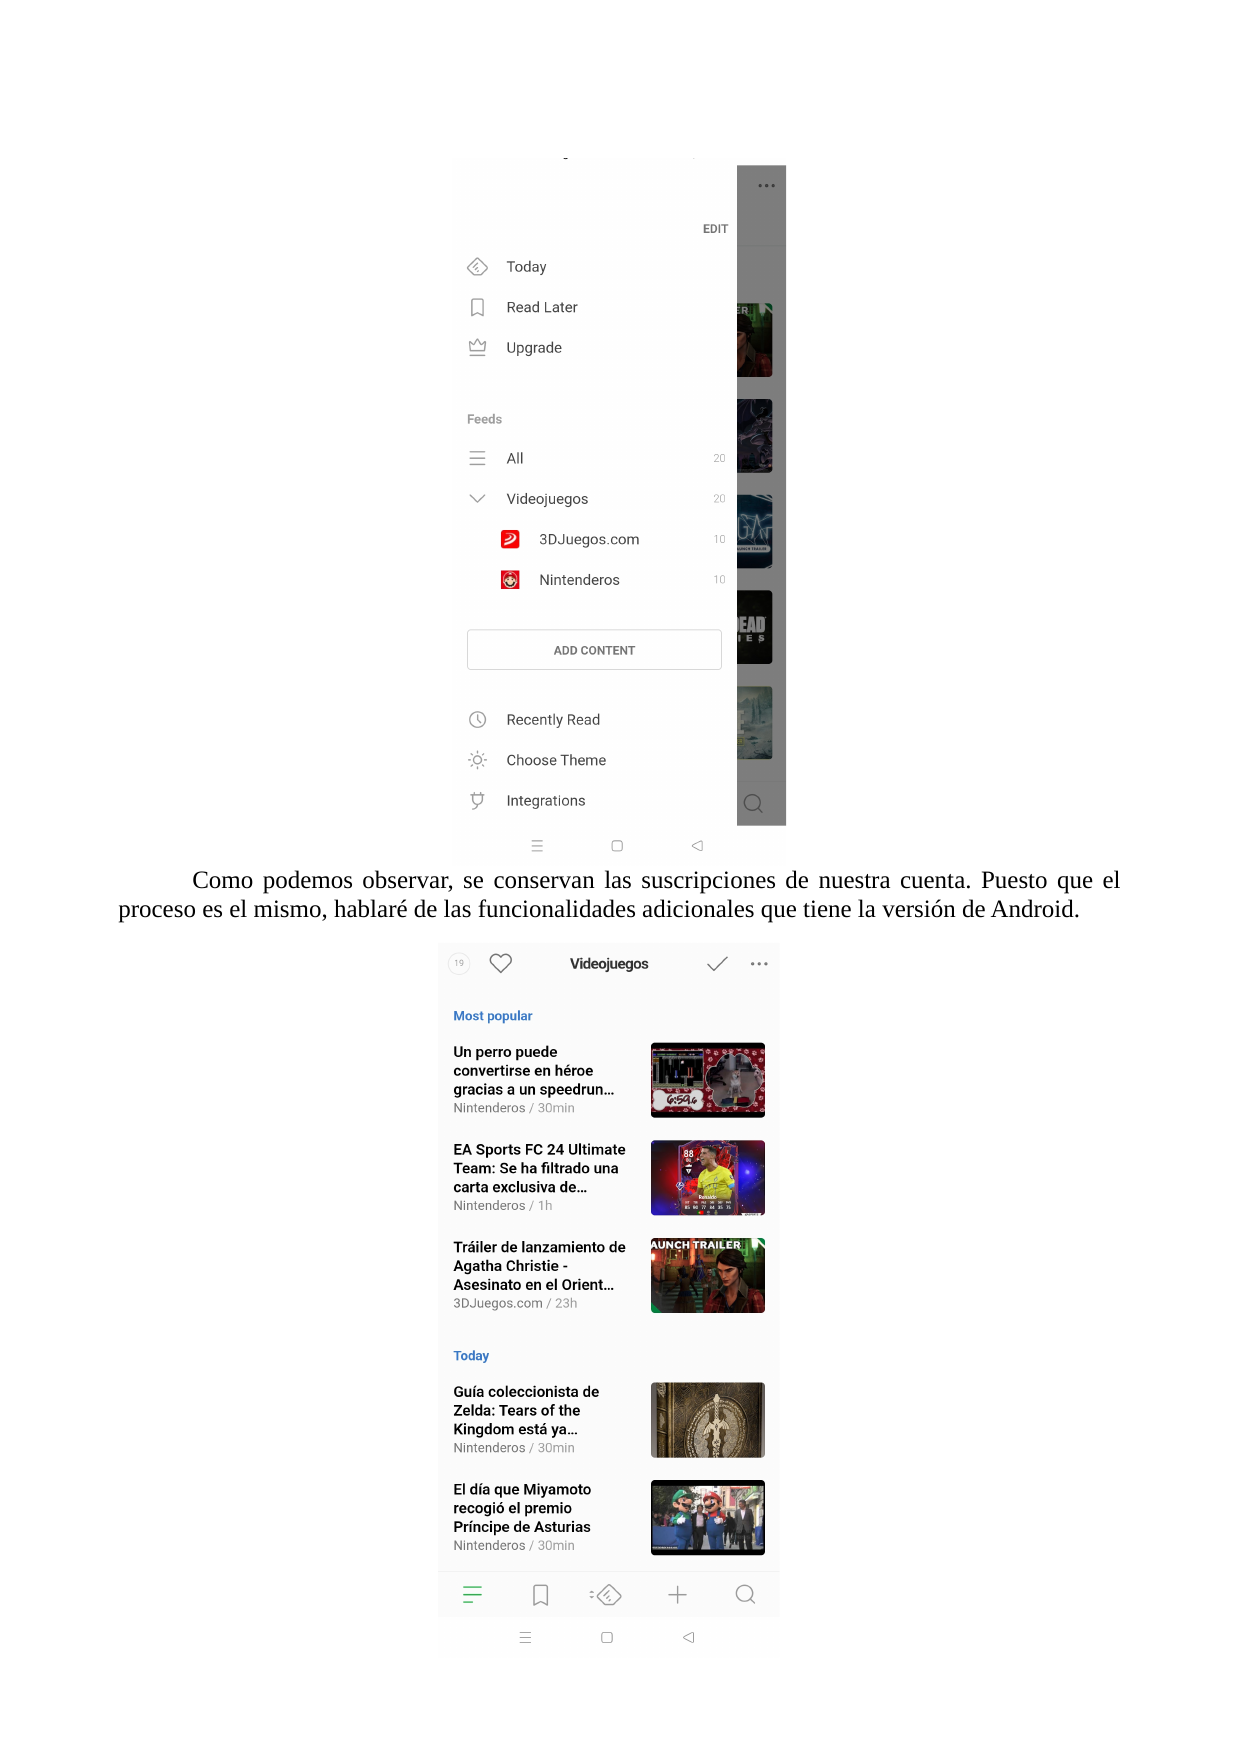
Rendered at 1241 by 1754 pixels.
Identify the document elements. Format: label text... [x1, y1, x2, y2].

picture [452, 158, 787, 866]
text Como podemos observar, se conservan las suscripciones de nuestra cuenta. Puesto que el proceso es el mismo, hablaré de las funcionalidades adicionales que tiene la versión de Android. [118, 118, 1122, 923]
picture [438, 942, 780, 1658]
